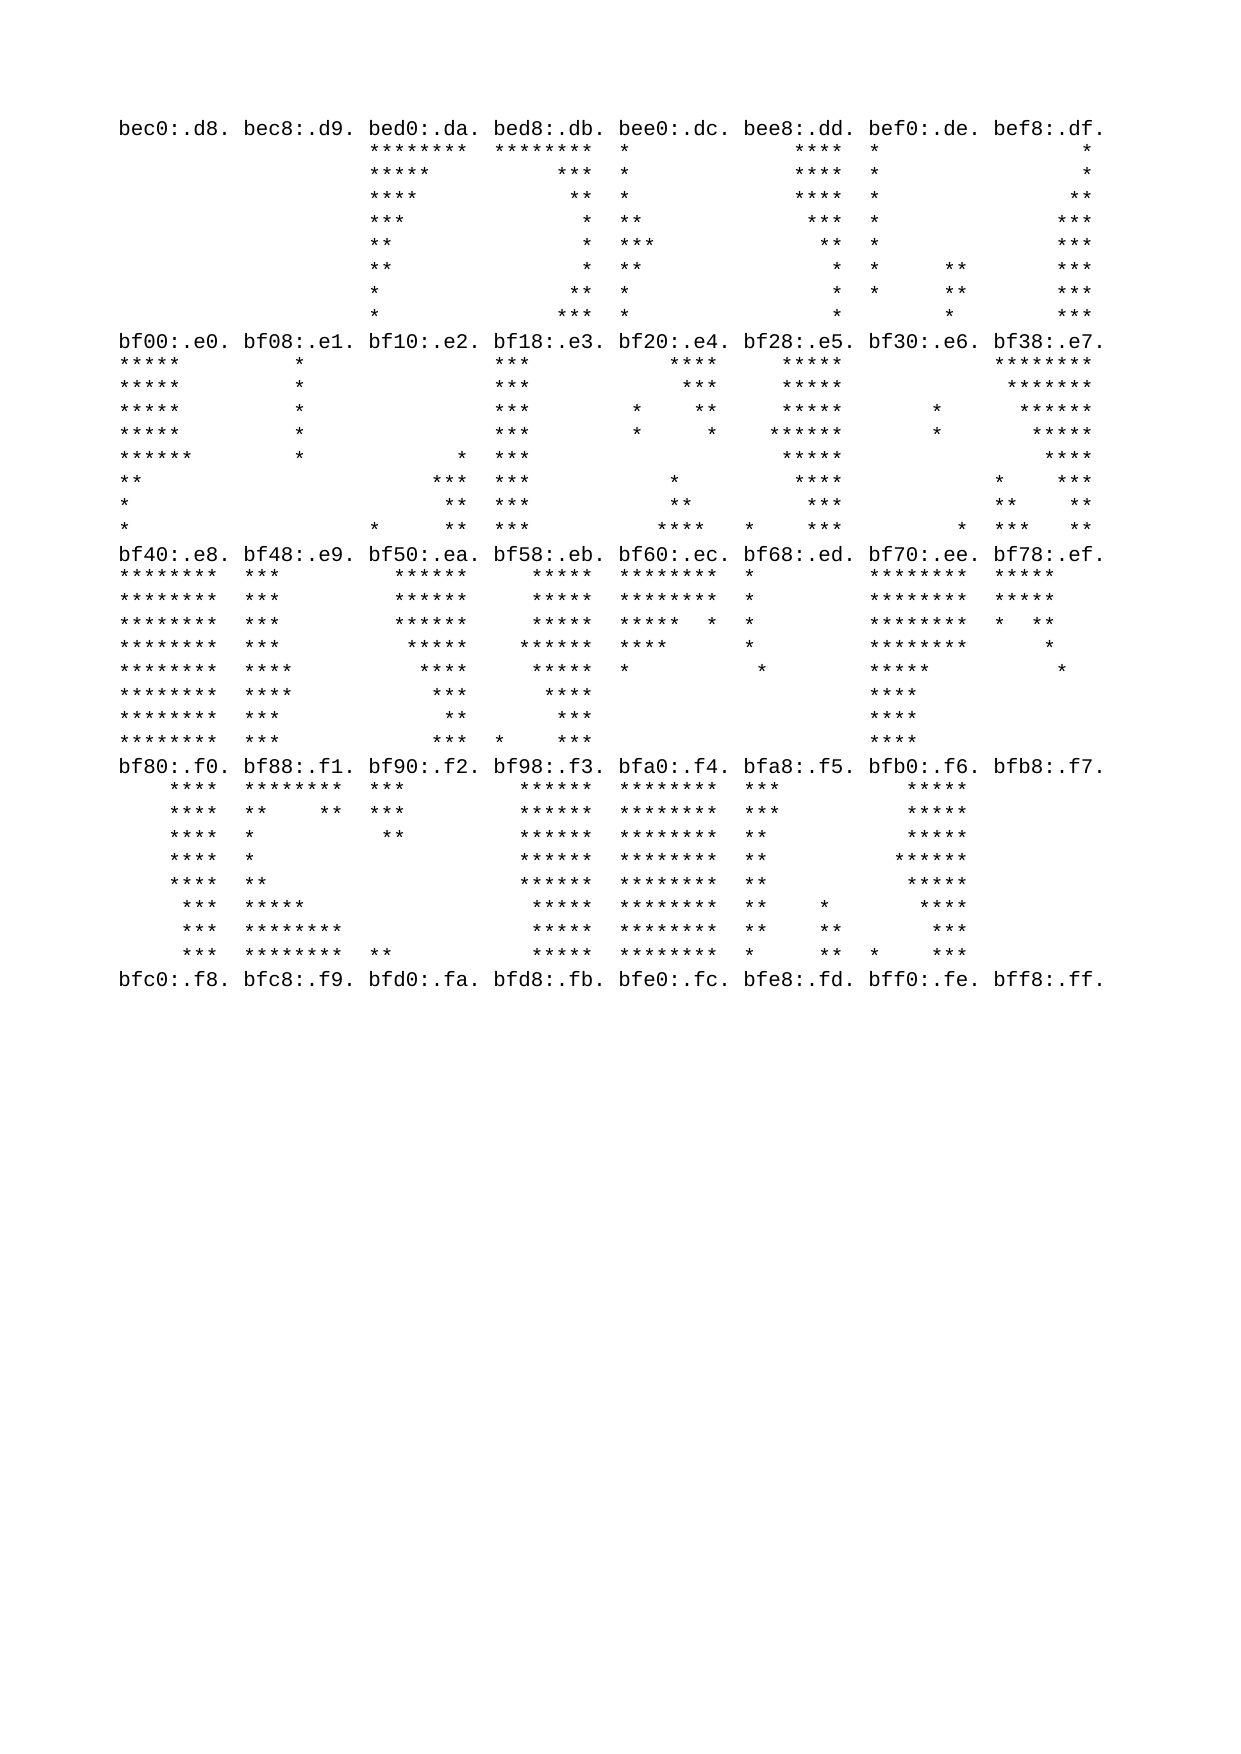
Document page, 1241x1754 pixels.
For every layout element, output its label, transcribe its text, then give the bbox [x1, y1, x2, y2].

text ******** **** **** ***** * * ***** * [118, 662, 1122, 686]
text **** * ** ****** ******** ** ***** [118, 827, 1122, 851]
text **** ** ****** ******** ** ***** [118, 875, 1122, 898]
text ** * *** ** * *** [118, 236, 1122, 260]
text ** *** *** * **** * *** [118, 473, 1122, 496]
text ******** *** ***** ****** **** * ******** * [118, 638, 1122, 662]
text ******** **** *** **** **** [118, 686, 1122, 709]
text ******** *** ****** ***** ******** * ******** ***** [118, 591, 1122, 615]
text ******** ******** * **** * * [118, 142, 1122, 165]
text * ** * * * ** *** [118, 284, 1122, 307]
text ******** *** ****** ***** ***** * * ******** * ** [118, 615, 1122, 638]
text ***** * *** *** ***** ******* [118, 378, 1122, 402]
text bf80:.f0. bf88:.f1. bf90:.f2. bf98:.f3. bfa0:.f4. bfa8:.f5. bfb0:.f6. bfb8:.f7. [118, 757, 1122, 780]
text bf40:.e8. bf48:.e9. bf50:.ea. bf58:.eb. bf60:.ec. bf68:.ed. bf70:.ee. bf78:.ef. [118, 544, 1122, 567]
text * *** * * * *** [118, 307, 1122, 331]
text bec0:.d8. bec8:.d9. bed0:.da. bed8:.db. bee0:.dc. bee8:.dd. bef0:.de. bef8:.df. [118, 118, 1122, 142]
text ***** * *** **** ***** ******** [118, 354, 1122, 378]
text * ** *** ** *** ** ** [118, 496, 1122, 520]
text ****** * * *** ***** **** [118, 449, 1122, 473]
text **** ** ** *** ****** ******** *** ***** [118, 804, 1122, 827]
text *** ***** ***** ******** ** * **** [118, 898, 1122, 922]
text ** * ** * * ** *** [118, 260, 1122, 284]
text bf00:.e0. bf08:.e1. bf10:.e2. bf18:.e3. bf20:.e4. bf28:.e5. bf30:.e6. bf38:.e7. [118, 331, 1122, 354]
text * * ** *** **** * *** * *** ** [118, 520, 1122, 544]
text *** * ** *** * *** [118, 213, 1122, 236]
text **** * ****** ******** ** ****** [118, 851, 1122, 875]
text ******** *** ** *** **** [118, 709, 1122, 733]
text ***** *** * **** * * [118, 165, 1122, 189]
text bfc0:.f8. bfc8:.f9. bfd0:.fa. bfd8:.fb. bfe0:.fc. bfe8:.fd. bff0:.fe. bff8:.ff. [118, 969, 1122, 993]
text **** ** * **** * ** [118, 189, 1122, 213]
text ******** *** ****** ***** ******** * ******** ***** [118, 567, 1122, 591]
text ******** *** *** * *** **** [118, 733, 1122, 757]
text ***** * *** * ** ***** * ****** [118, 402, 1122, 426]
text ***** * *** * * ****** * ***** [118, 426, 1122, 449]
text *** ******** ***** ******** ** ** *** [118, 922, 1122, 946]
text **** ******** *** ****** ******** *** ***** [118, 780, 1122, 804]
text *** ******** ** ***** ******** * ** * *** [118, 946, 1122, 969]
